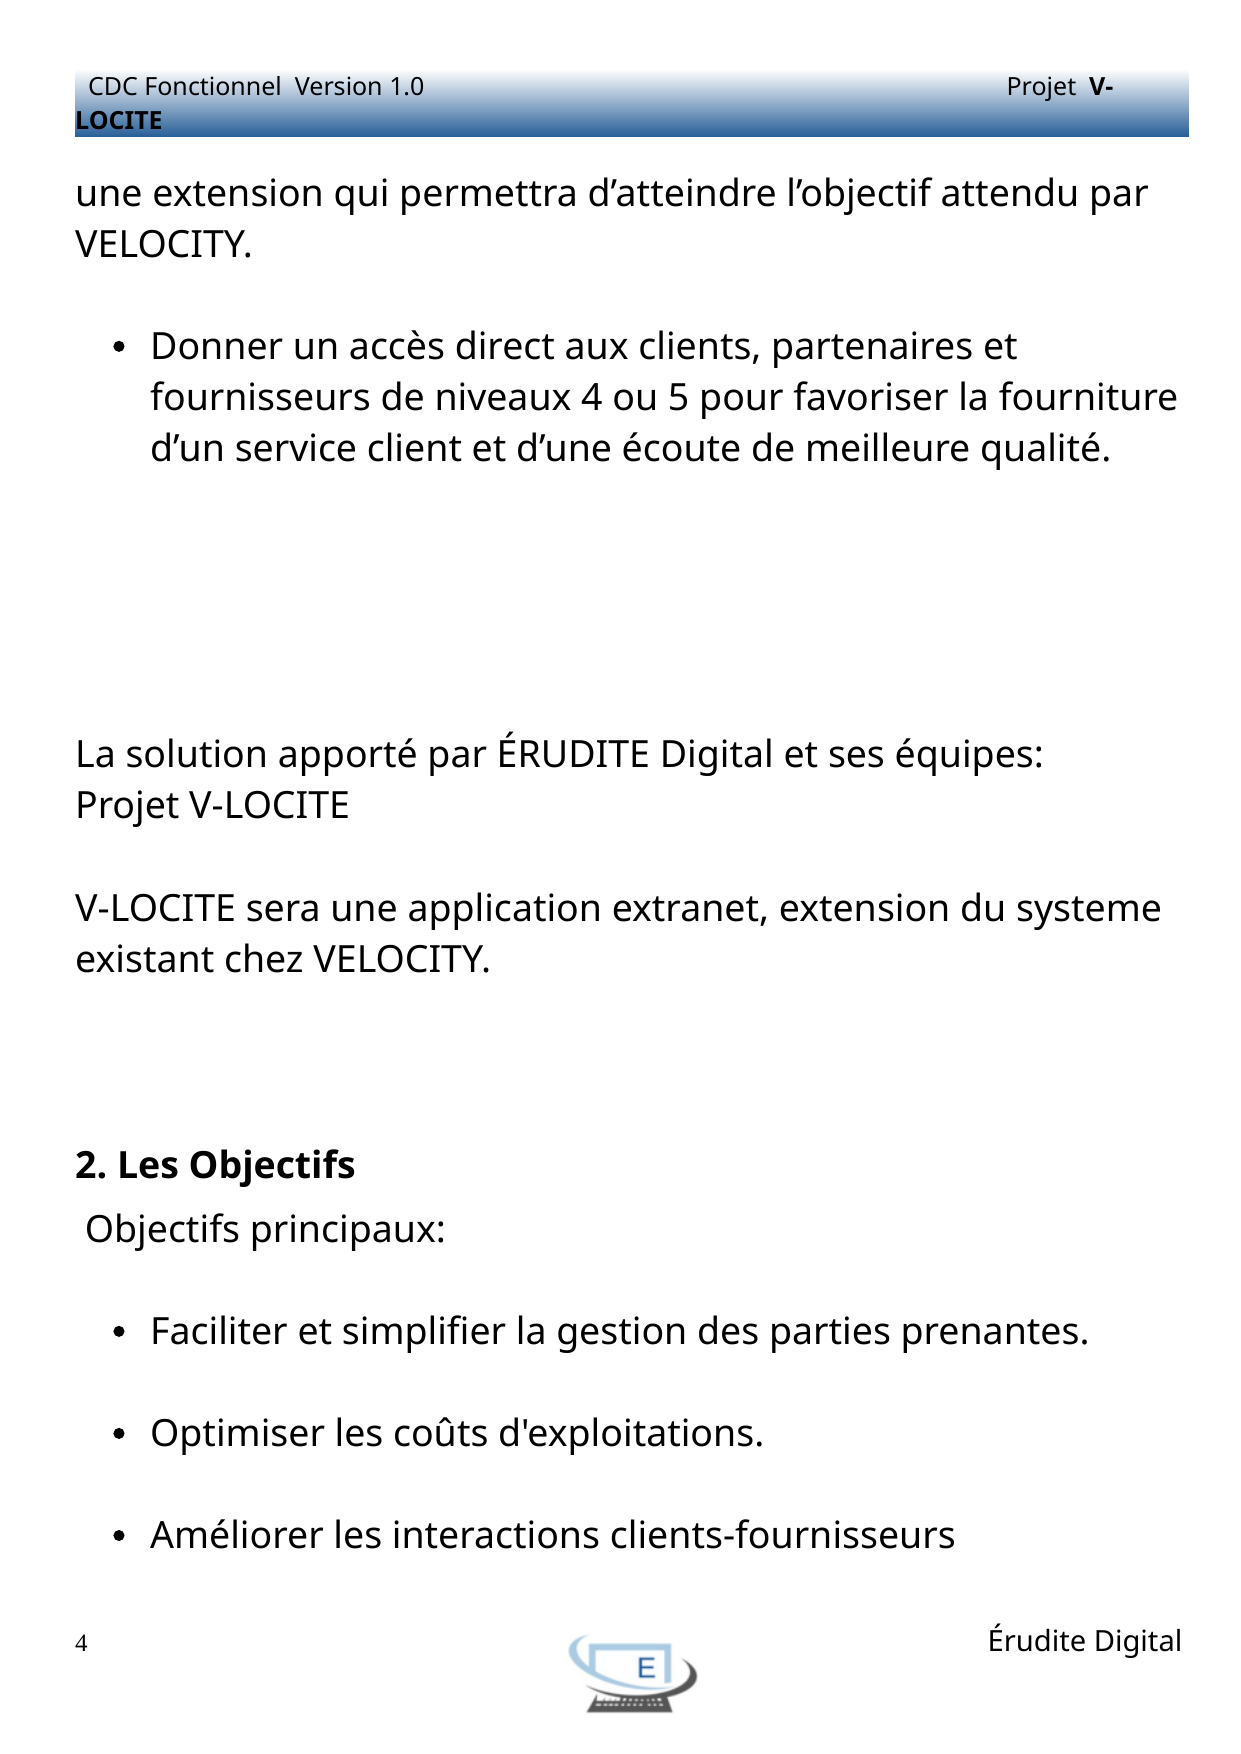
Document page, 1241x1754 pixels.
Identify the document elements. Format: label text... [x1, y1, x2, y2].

list Donner un accès direct aux clients, partenaires et fournisseurs de niveaux 4 ou 5 pour favoriser la fourniture d’un service client et d’une écoute de meilleure qualité. [112, 319, 1189, 473]
text La solution apporté par ÉRUDITE Digital et ses équipes: [75, 728, 1189, 779]
text Projet V-LOCITE [75, 779, 1189, 830]
list Améliorer les interactions clients-fournisseurs [112, 1509, 1189, 1560]
text V-LOCITE sera une application extranet, extension du systeme existant chez VELOCITY. [75, 881, 1189, 983]
subtitle 2. Les Objectifs [75, 1139, 1189, 1190]
list Faciliter et simplifier la gestion des parties prenantes. [112, 1304, 1189, 1356]
text Objectifs principaux: [75, 1202, 1189, 1253]
picture [513, 1620, 751, 1723]
list Optimiser les coûts d'exploitations. [112, 1407, 1189, 1458]
text une extension qui permettra d’atteindre l’objectif attendu par VELOCITY. [75, 166, 1189, 268]
